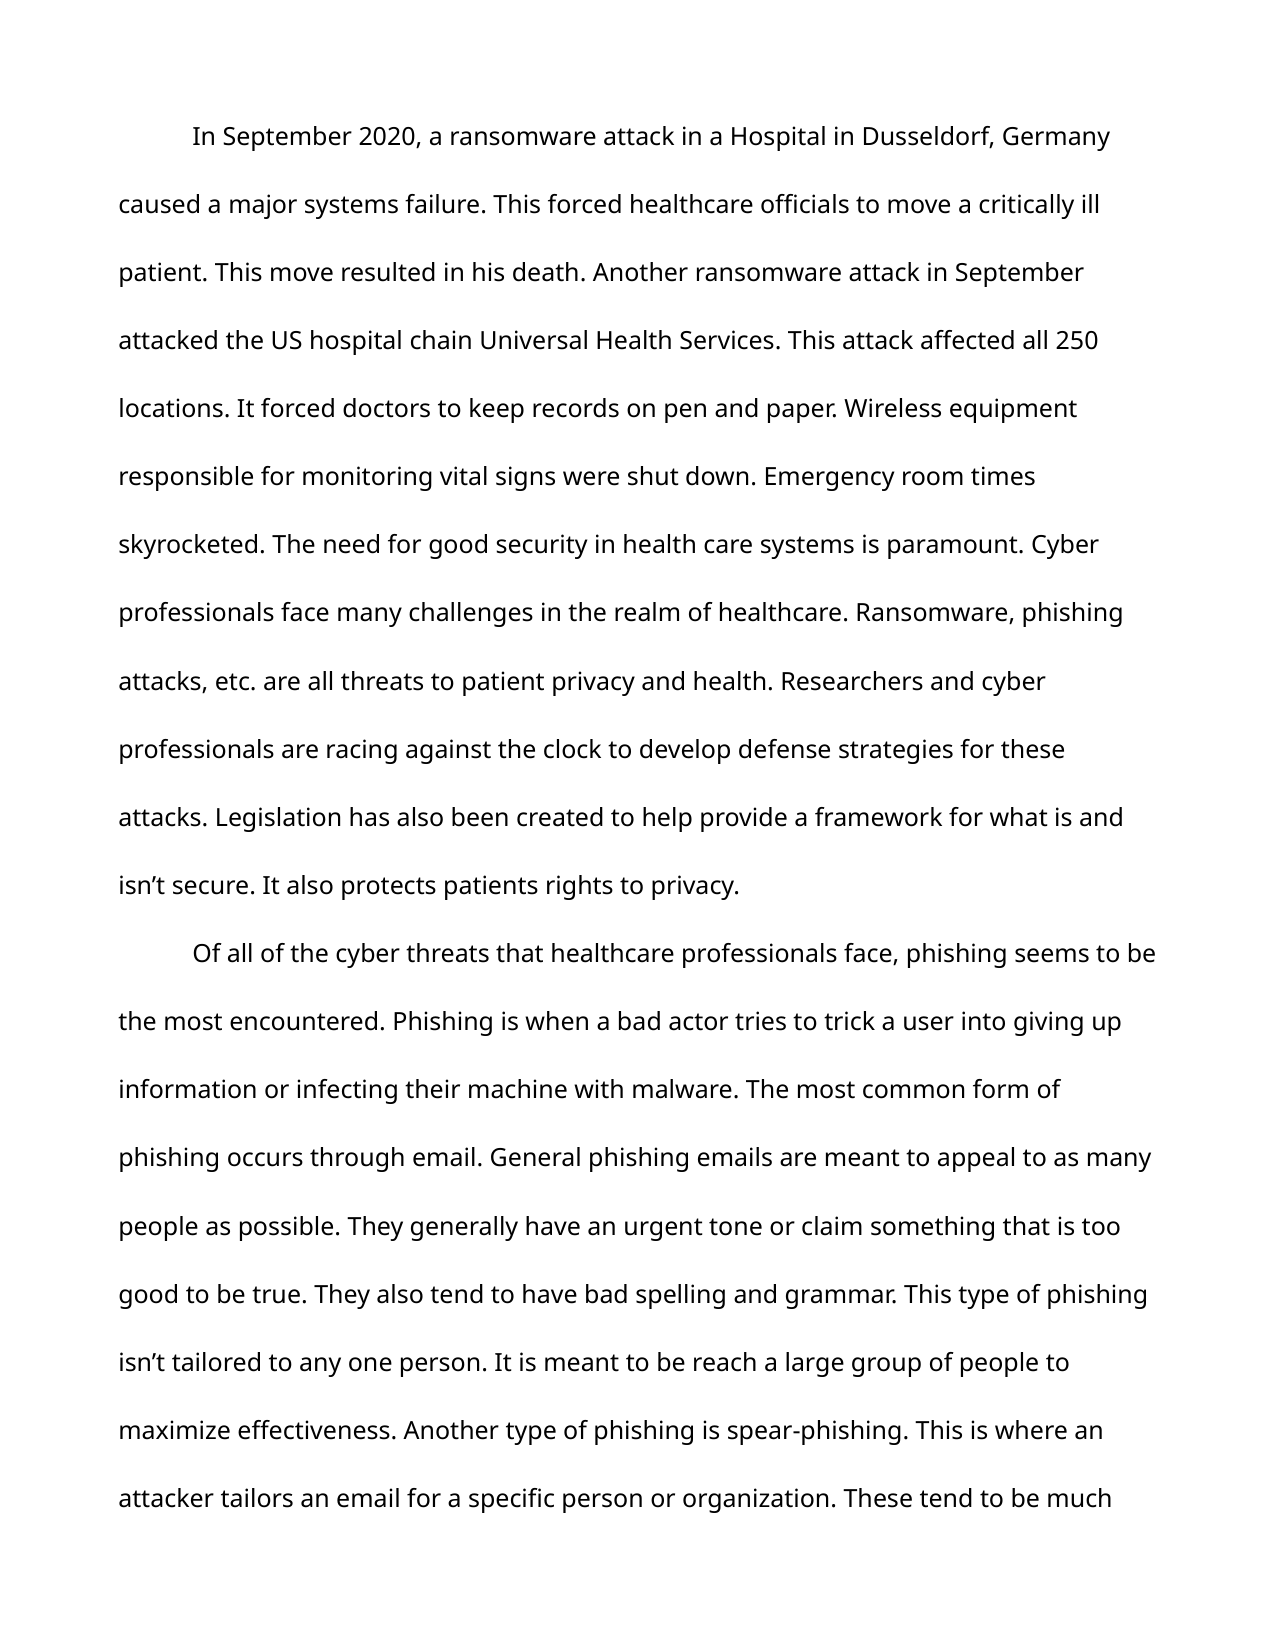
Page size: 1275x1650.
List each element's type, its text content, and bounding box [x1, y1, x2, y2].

text In September 2020, a ransomware attack in a Hospital in Dusseldorf, Germany caused a major systems failure. This forced healthcare officials to move a critically ill patient. This move resulted in his death. Another ransomware attack in September attacked the US hospital chain Universal Health Services. This attack affected all 250 locations. It forced doctors to keep records on pen and paper. Wireless equipment responsible for monitoring vital signs were shut down. Emergency room times skyrocketed. The need for good security in health care systems is paramount. Cyber professionals face many challenges in the realm of healthcare. Ransomware, phishing attacks, etc. are all threats to patient privacy and health. Researchers and cyber professionals are racing against the clock to develop defense strategies for these attacks. Legislation has also been created to help provide a framework for what is and isn’t secure. It also protects patients rights to privacy. [118, 118, 1157, 902]
text Of all of the cyber threats that healthcare professionals face, phishing seems to be the most encountered. Phishing is when a bad actor tries to trick a user into giving up information or infecting their machine with malware. The most common form of phishing occurs through email. General phishing emails are meant to appeal to as many people as possible. They generally have an urgent tone or claim something that is too good to be true. They also tend to have bad spelling and grammar. This type of phishing isn’t tailored to any one person. It is meant to be reach a large group of people to maximize effectiveness. Another type of phishing is spear-phishing. This is where an attacker tailors an email for a specific person or organization. These tend to be much [118, 936, 1157, 1515]
